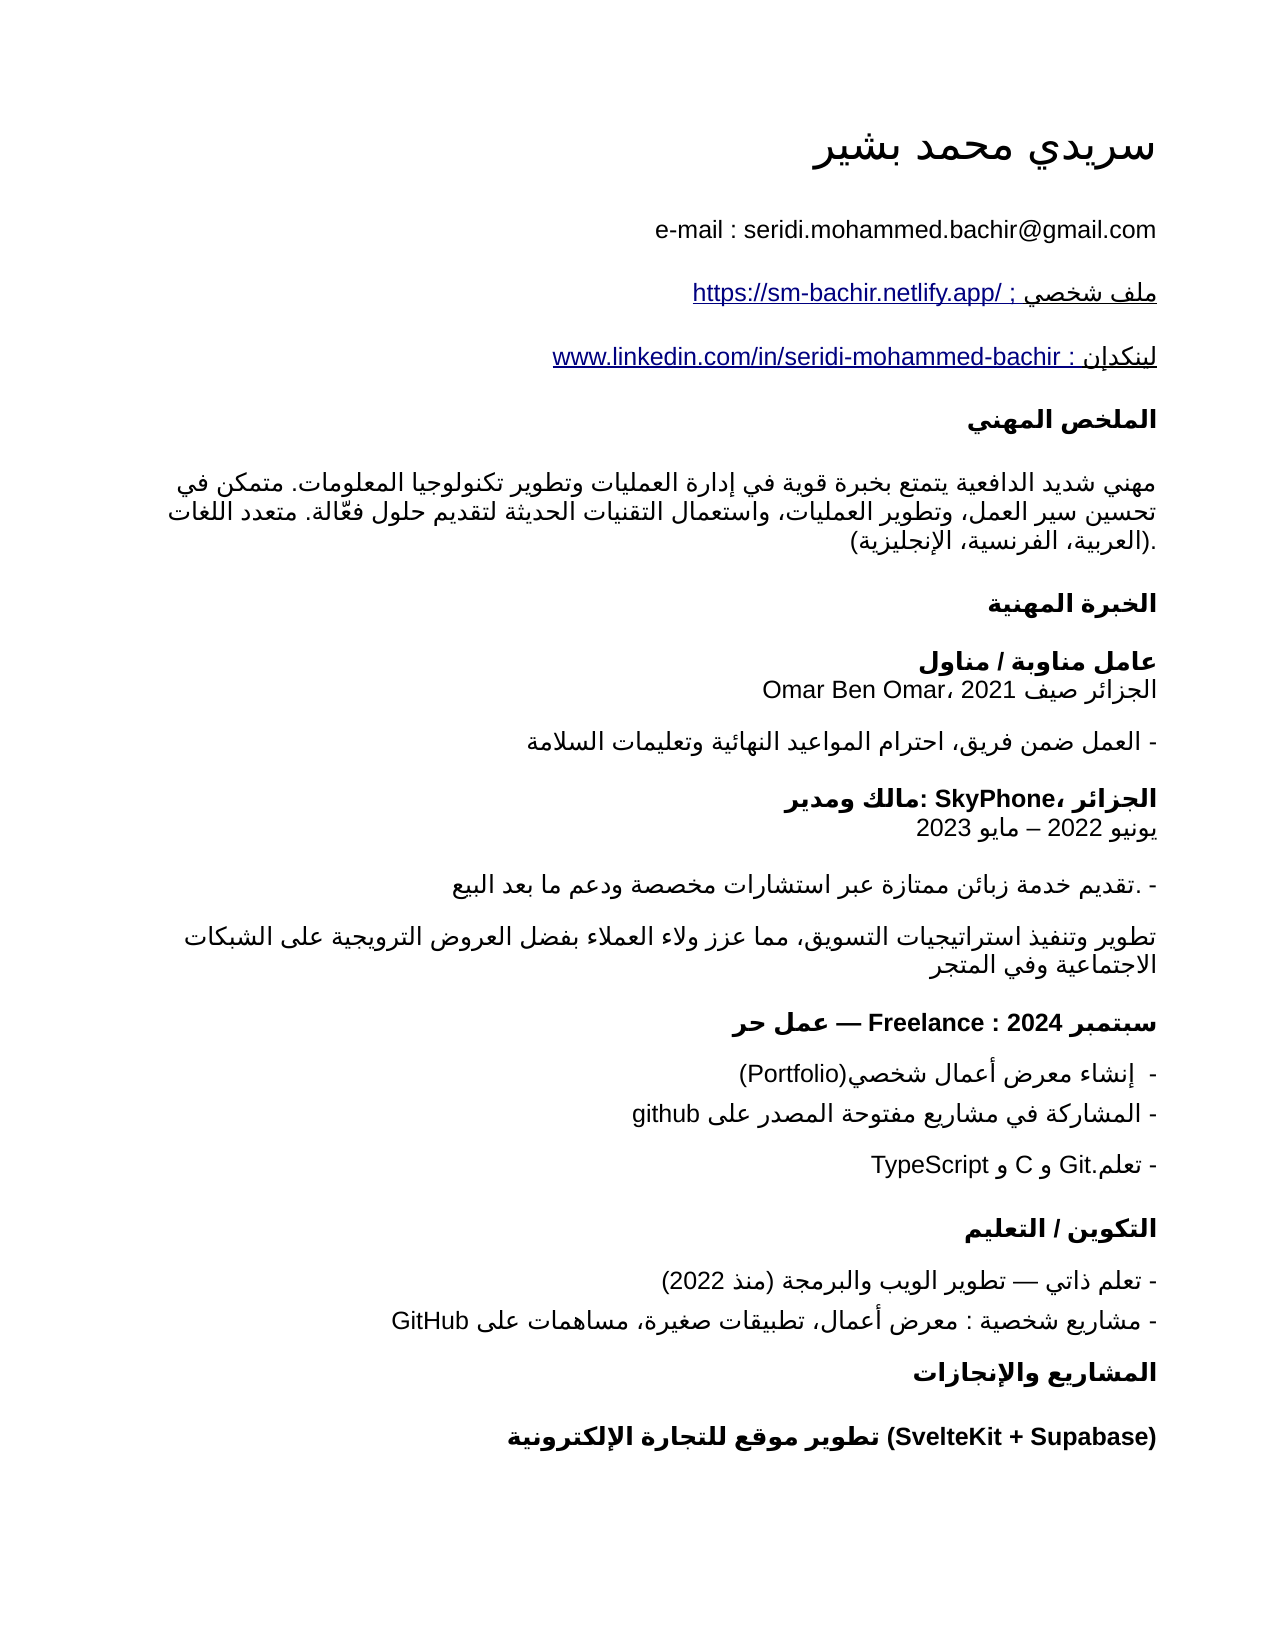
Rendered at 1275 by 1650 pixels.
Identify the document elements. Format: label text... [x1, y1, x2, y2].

text e-mail : seridi.mohammed.bachir@gmail.com [118, 215, 1157, 244]
text www.linkedin.com/in/seridi-mohammed-bachir : لينكدإن [118, 342, 1157, 370]
text مهني شديد الدافعية يتمتع بخبرة قوية في إدارة العمليات وتطوير تكنولوجيا المعلومات. متمكن في تحسين سير العمل، وتطوير العمليات، واستعمال التقنيات الحديثة لتقديم حلول فعّالة. متعدد اللغات (العربية، الفرنسية، الإنجليزية). [118, 468, 1157, 554]
subtitle المشاريع والإنجازات [118, 1358, 1157, 1387]
text https://sm-bachir.netlify.app/ ; ملف شخصي [118, 278, 1157, 307]
text تطوير وتنفيذ استراتيجيات التسويق، مما عزز ولاء العملاء بفضل العروض الترويجية على الشبكات الاجتماعية وفي المتجر [118, 922, 1157, 979]
text تقديم خدمة زبائن ممتازة عبر استشارات مخصصة ودعم ما بعد البيع. - [118, 870, 1157, 899]
text عامل مناوبة / مناول Omar Ben Omar، الجزائر صيف 2021 [118, 646, 1157, 704]
text العمل ضمن فريق، احترام المواعيد النهائية وتعليمات السلامة - [118, 727, 1157, 755]
subtitle الخبرة المهنية [118, 589, 1157, 618]
text github المشاركة في مشاريع مفتوحة المصدر على - [118, 1099, 1157, 1128]
text (Portfolio)إنشاء معرض أعمال شخصي - [118, 1059, 1157, 1088]
text تعلم ذاتي — تطوير الويب والبرمجة (منذ 2022) - [118, 1266, 1157, 1294]
text تطوير موقع للتجارة الإلكترونية (SvelteKit + Supabase) [118, 1422, 1157, 1450]
subtitle التكوين / التعليم [118, 1214, 1157, 1242]
text GitHub مشاريع شخصية : معرض أعمال، تطبيقات صغيرة، مساهمات على - [118, 1306, 1157, 1335]
subtitle الملخص المهني [118, 405, 1157, 434]
text سريدي محمد بشير [118, 118, 1157, 168]
text TypeScript و C و Git.تعلم - [118, 1150, 1157, 1179]
text مالك ومدير: SkyPhone، الجزائر يونيو 2022 – مايو 2023 [118, 784, 1157, 842]
text عمل حر — Freelance : سبتمبر 2024 [118, 1008, 1157, 1037]
